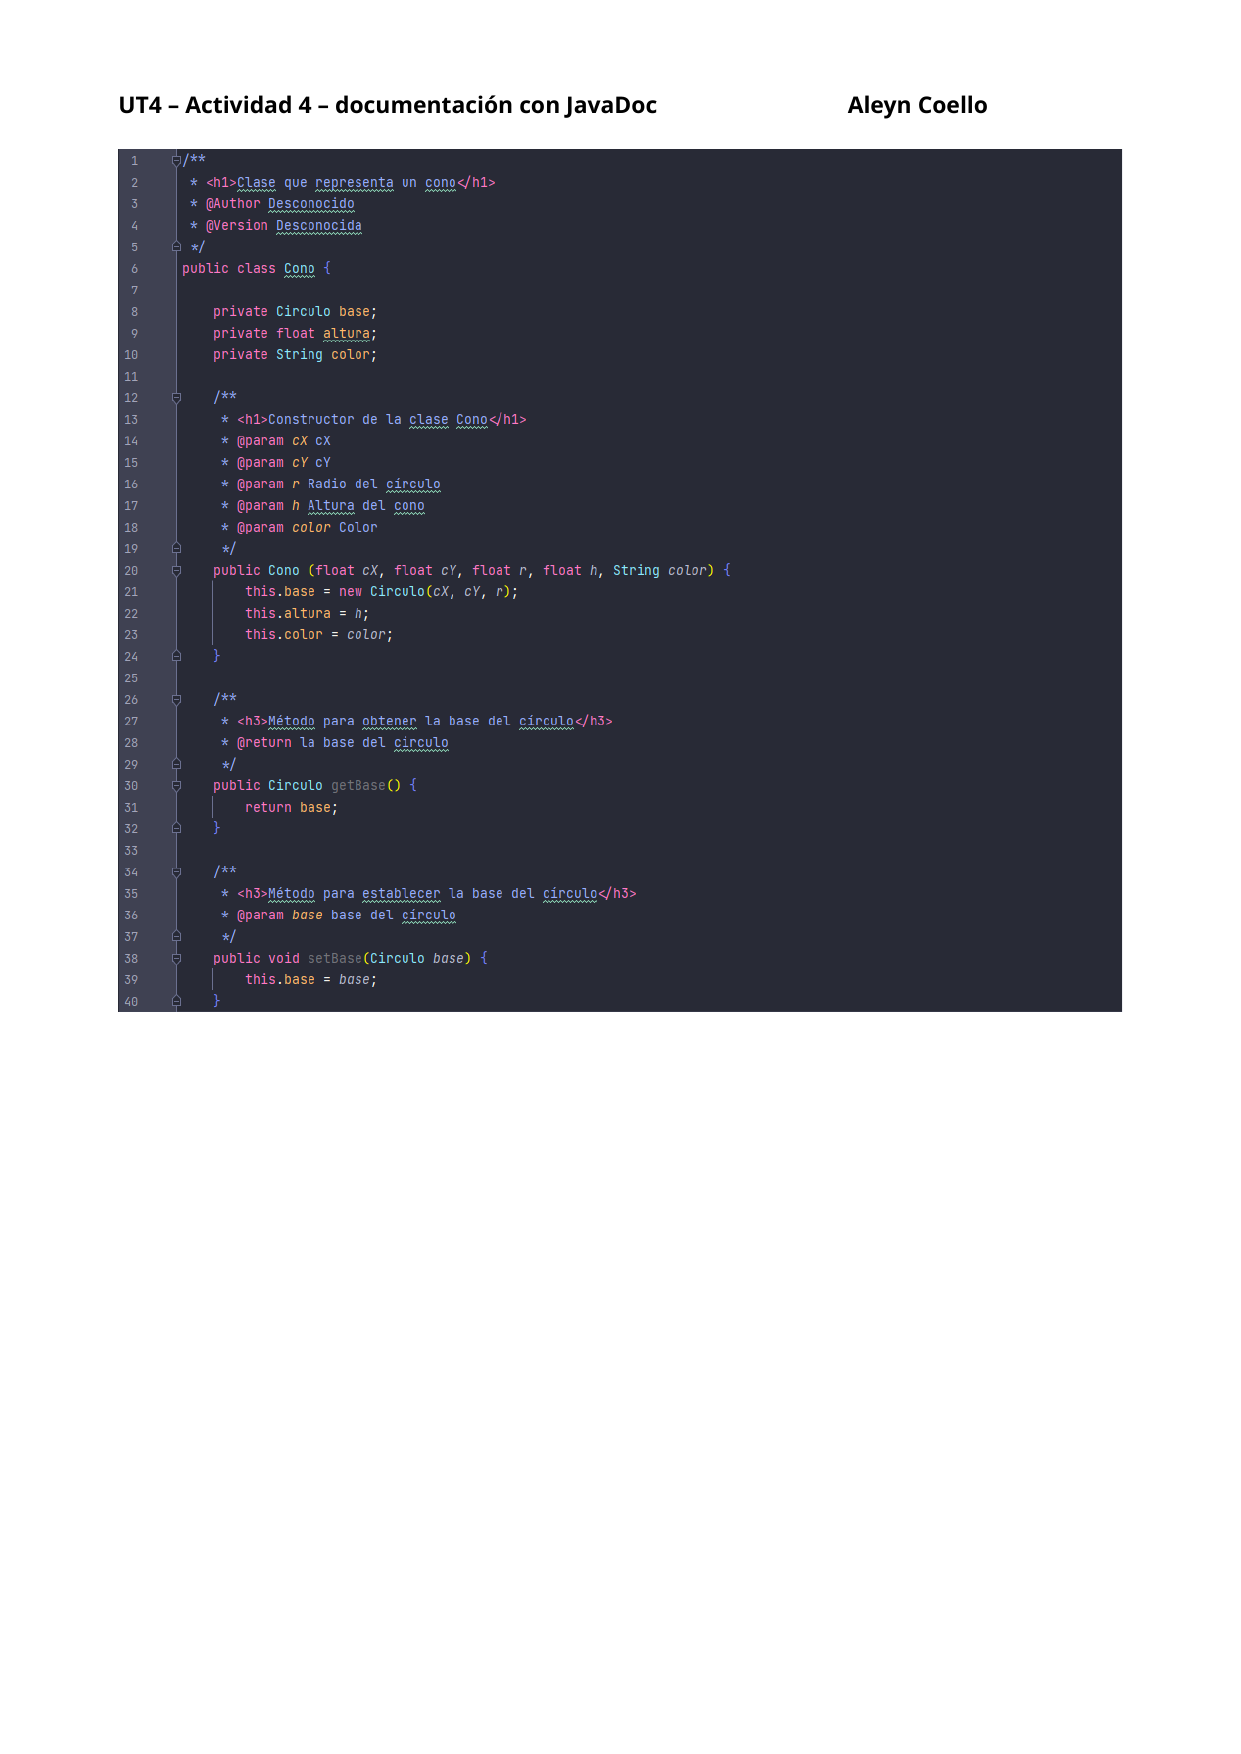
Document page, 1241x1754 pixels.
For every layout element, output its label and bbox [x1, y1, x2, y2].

picture [118, 149, 1123, 1012]
